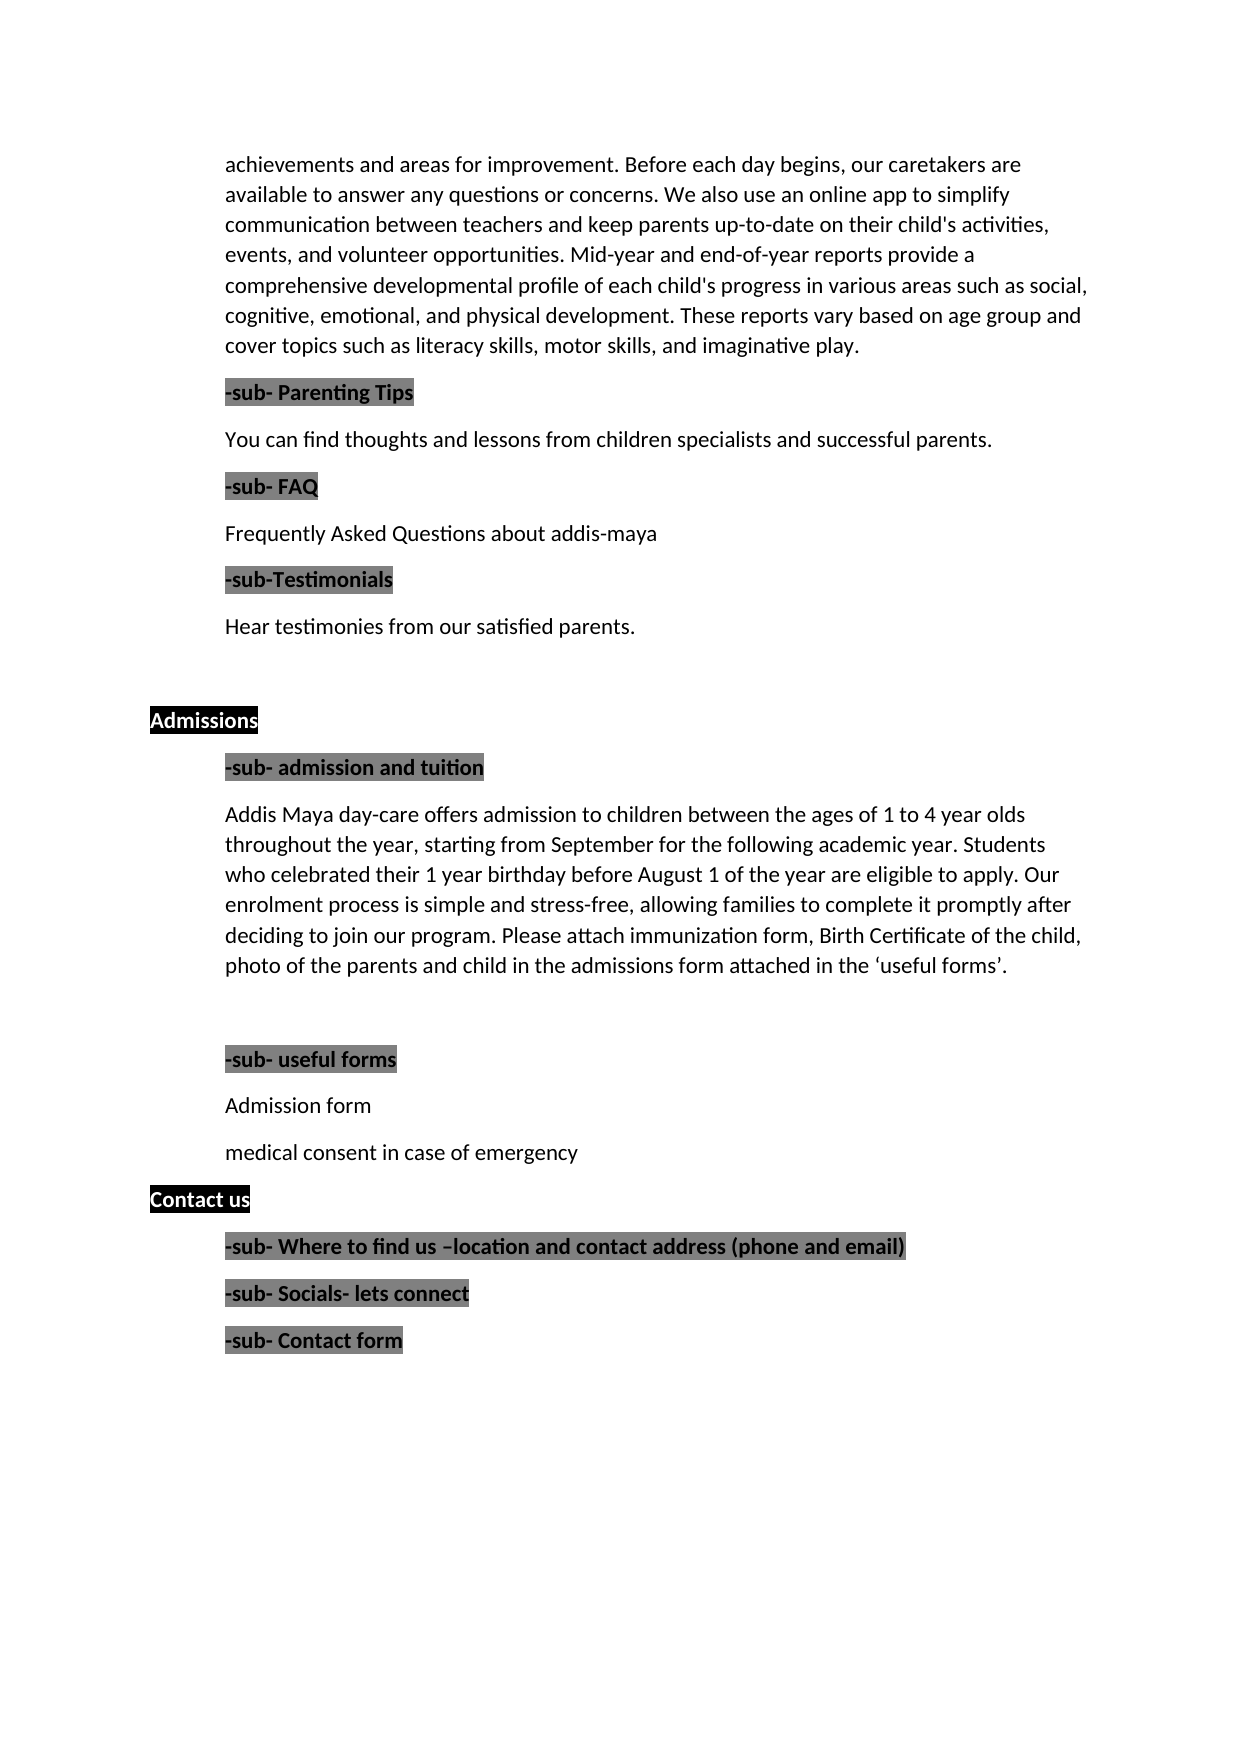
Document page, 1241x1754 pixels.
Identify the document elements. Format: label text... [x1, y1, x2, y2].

text Frequently Asked Questions about addis-maya [225, 519, 1090, 547]
text -sub- admission and tuition [225, 753, 1090, 781]
text -sub- Socials- lets connect [225, 1279, 1090, 1307]
text Admissions [150, 706, 1090, 734]
text Contact us [150, 1185, 1090, 1213]
text medical consent in case of emergency [225, 1138, 1090, 1167]
text Admission form [225, 1092, 1090, 1120]
text -sub- Parenting Tips [225, 378, 1090, 406]
text -sub- Where to find us –location and contact address (phone and email) [225, 1232, 1090, 1260]
text -sub- useful forms [225, 1045, 1090, 1073]
text -sub- Contact form [225, 1326, 1090, 1354]
text Hear testimonies from our satisfied parents. [225, 612, 1090, 641]
text -sub-Testimonials [225, 566, 1090, 594]
text You can find thoughts and lessons from children specialists and successful parents. [225, 425, 1090, 453]
text -sub- FAQ [225, 472, 1090, 500]
text Addis Maya day-care offers admission to children between the ages of 1 to 4 year olds throughout the year, starting from September for the following academic year. Students who celebrated their 1 year birthday before August 1 of the year are eligible to apply. Our enrolment process is simple and stress-free, allowing families to complete it promptly after deciding to join our program. Please attach immunization form, Birth Certificate of the child, photo of the parents and child in the admissions form attached in the ‘useful forms’. [225, 800, 1090, 979]
text achievements and areas for improvement. Before each day begins, our caretakers are available to answer any questions or concerns. We also use an online app to simplify communication between teachers and keep parents up-to-date on their child's activities, events, and volunteer opportunities. Mid-year and end-of-year reports provide a comprehensive developmental profile of each child's progress in various areas such as social, cognitive, emotional, and physical development. These reports vary based on age group and cover topics such as literacy skills, motor skills, and imaginative play. [225, 150, 1090, 359]
